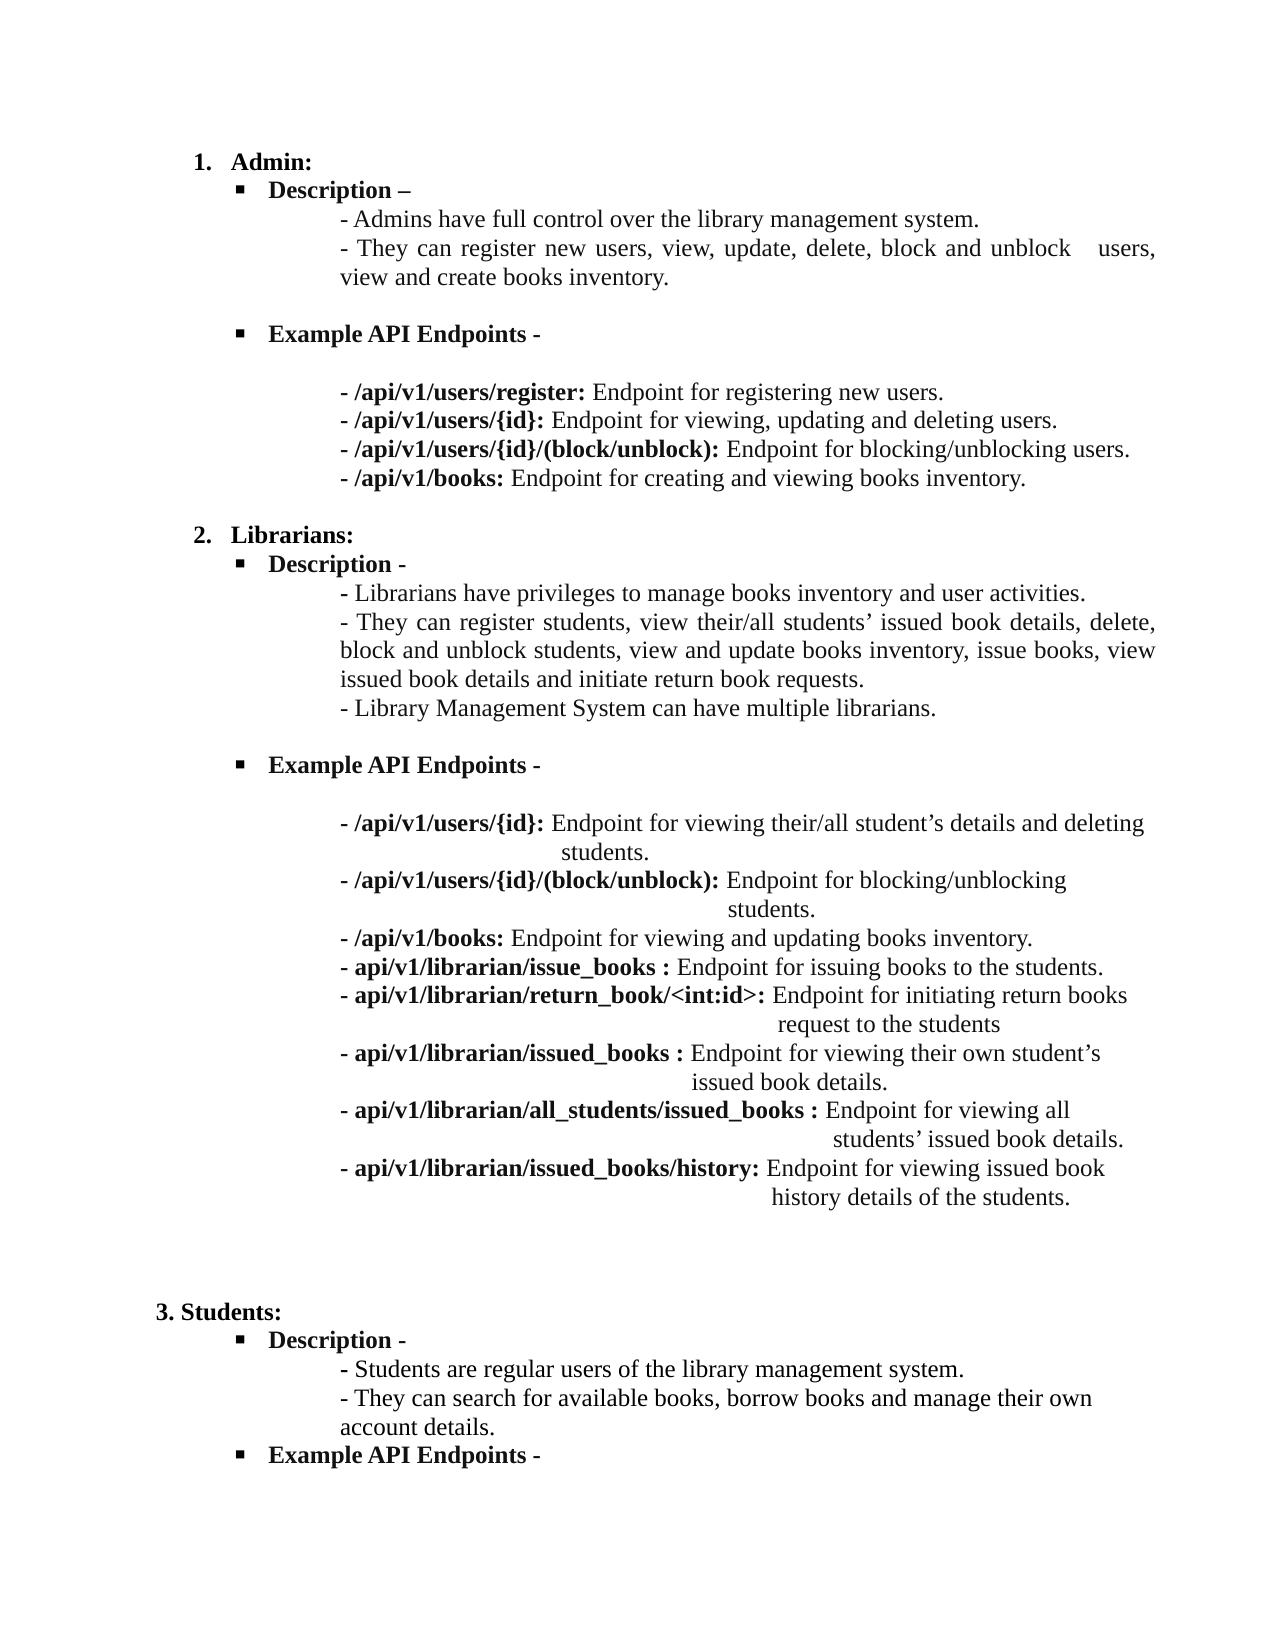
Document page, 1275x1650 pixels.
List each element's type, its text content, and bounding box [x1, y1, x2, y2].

list Example API Endpoints - [231, 319, 1157, 348]
list Description – [231, 176, 1157, 204]
text 3. Students: [156, 1297, 1157, 1326]
text - /api/v1/books: Endpoint for viewing and updating books inventory. [192, 923, 1157, 952]
text - /api/v1/users/{id}: Endpoint for viewing, updating and deleting users. [340, 406, 1157, 434]
text - /api/v1/users/register: Endpoint for registering new users. [340, 377, 1157, 406]
list Description - [231, 1326, 1157, 1354]
text - /api/v1/books: Endpoint for creating and viewing books inventory. [340, 463, 1157, 492]
list Example API Endpoints - [231, 751, 1157, 779]
text - api/v1/librarian/all_students/issued_books : Endpoint for viewing all students’ issued book details. [192, 1096, 1157, 1153]
text - They can register students, view their/all students’ issued book details, delete, block and unblock students, view and update books inventory, issue books, view issued book details and initiate return book requests. [340, 607, 1157, 693]
text - They can search for available books, borrow books and manage their own account details. [340, 1383, 1157, 1441]
list Description - [231, 549, 1157, 578]
text - Librarians have privileges to manage books inventory and user activities. [340, 578, 1157, 607]
text - Library Management System can have multiple librarians. [340, 693, 1157, 722]
text - Admins have full control over the library management system. [340, 204, 1157, 233]
text - api/v1/librarian/issue_books : Endpoint for issuing books to the students. [192, 952, 1157, 981]
text - api/v1/librarian/return_book/<int:id>: Endpoint for initiating return books request to the students [192, 981, 1157, 1038]
text - /api/v1/users/{id}/(block/unblock): Endpoint for blocking/unblocking users. [340, 434, 1157, 463]
text - /api/v1/users/{id}/(block/unblock): Endpoint for blocking/unblocking students. [192, 866, 1157, 923]
text - api/v1/librarian/issued_books : Endpoint for viewing their own student’s issued book details. [192, 1038, 1157, 1096]
list Librarians: [193, 521, 1157, 549]
text - They can register new users, view, update, delete, block and unblock users, view and create books inventory. [340, 233, 1157, 291]
list Example API Endpoints - [231, 1441, 1157, 1469]
list Admin: [193, 147, 1157, 176]
text - Students are regular users of the library management system. [340, 1354, 1157, 1383]
text - /api/v1/users/{id}: Endpoint for viewing their/all student’s details and deleting students. [192, 808, 1157, 866]
text - api/v1/librarian/issued_books/history: Endpoint for viewing issued book history details of the students. [192, 1153, 1157, 1211]
